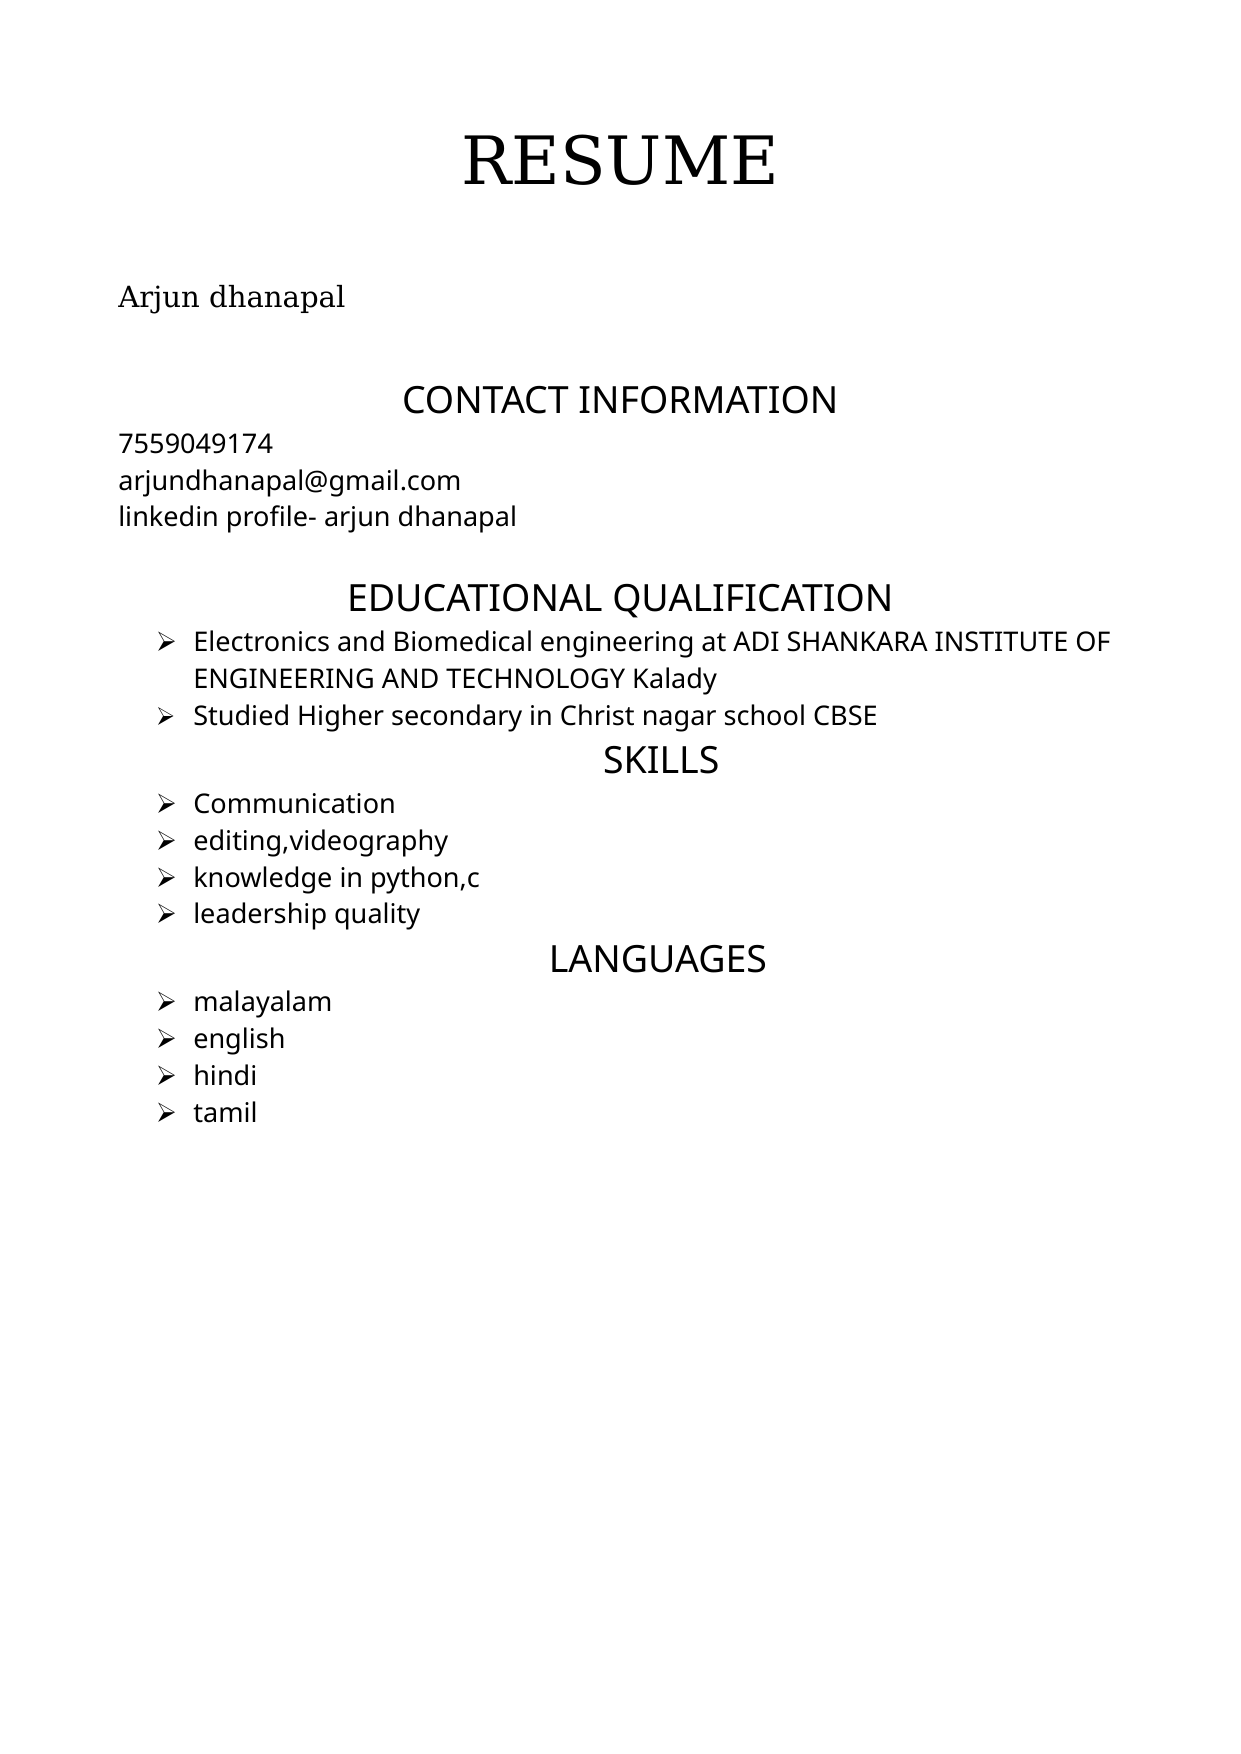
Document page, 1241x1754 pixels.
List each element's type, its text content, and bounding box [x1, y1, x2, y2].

list LANGUAGES [156, 932, 1122, 983]
text RESUME [118, 118, 1122, 198]
list leadership quality [156, 895, 1122, 932]
list Electronics and Biomedical engineering at ADI SHANKARA INSTITUTE OF ENGINEERING AND TECHNOLOGY Kalady [156, 623, 1122, 696]
list Communication [156, 784, 1122, 821]
text CONTACT INFORMATION [118, 373, 1122, 424]
list hindi [156, 1057, 1122, 1093]
list knowledge in python,c [156, 858, 1122, 895]
list Studied Higher secondary in Christ nagar school CBSE [156, 696, 1122, 733]
list malayalam [156, 983, 1122, 1020]
text Arjun dhanapal [118, 278, 1122, 313]
list SKILLS [156, 733, 1122, 784]
list editing,videography [156, 821, 1122, 858]
list tamil [156, 1093, 1122, 1130]
text 7559049174 [118, 424, 1122, 461]
list english [156, 1020, 1122, 1057]
text EDUCATIONAL QUALIFICATION [118, 572, 1122, 623]
text linkedin profile- arjun dhanapal [118, 498, 1122, 535]
text arjundhanapal@gmail.com [118, 461, 1122, 498]
